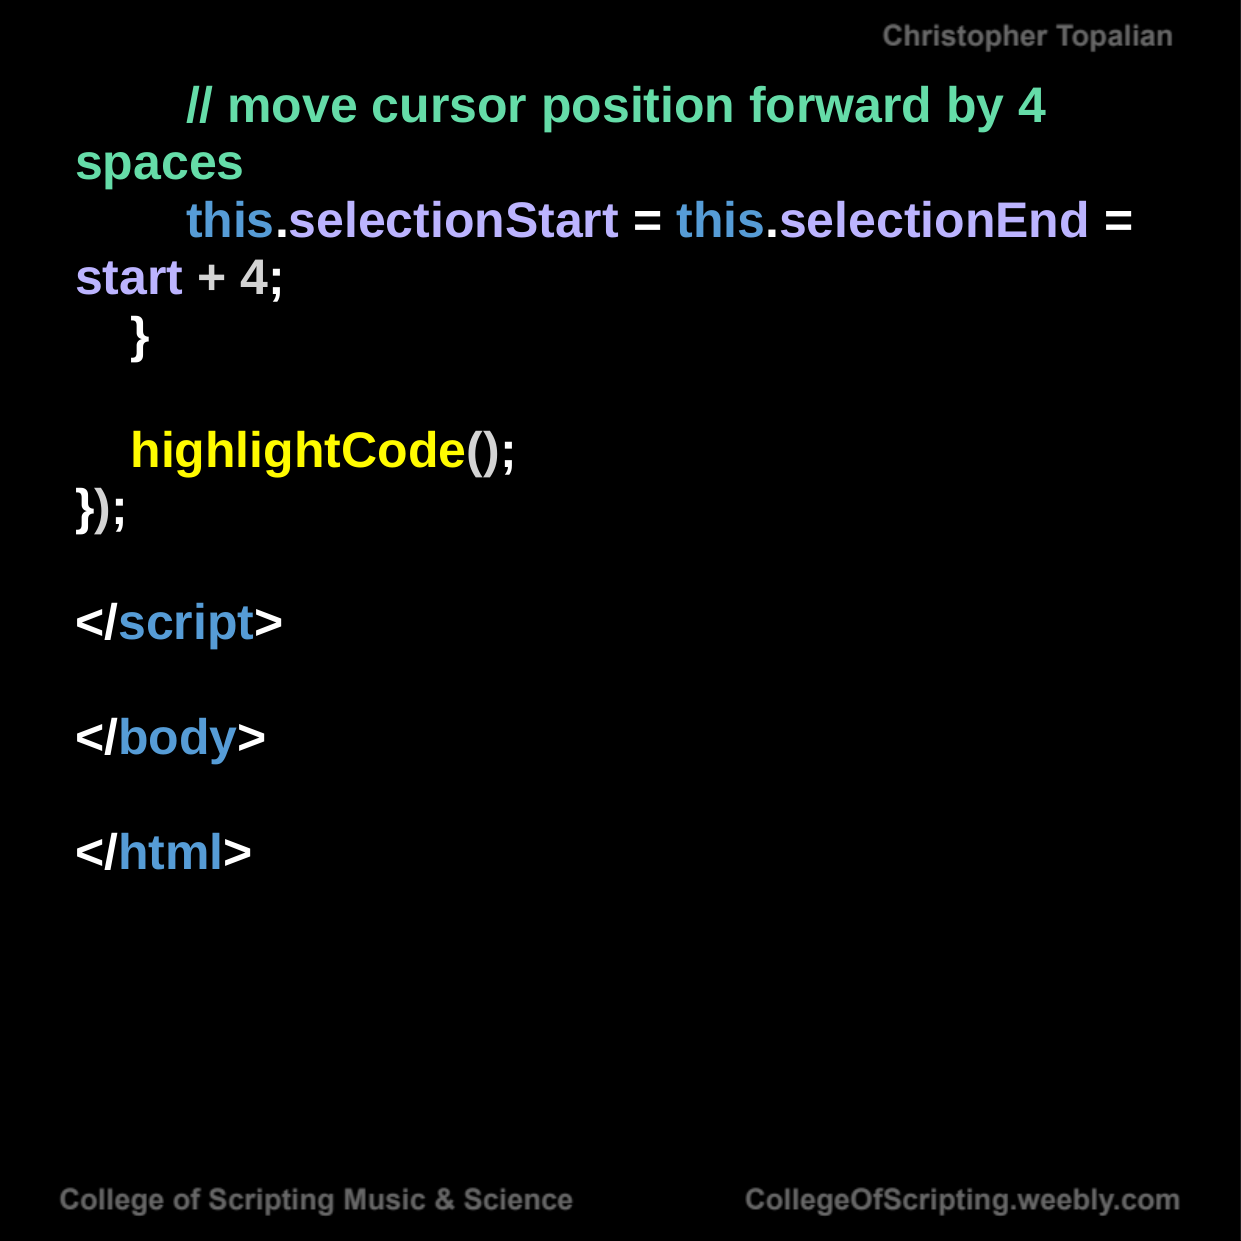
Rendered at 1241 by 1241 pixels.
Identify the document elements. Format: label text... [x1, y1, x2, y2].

text highlightCode(); [75, 420, 1166, 477]
text </script> [75, 592, 1166, 650]
text </html> [75, 822, 1166, 880]
text }); [75, 477, 1166, 535]
text this.selectionStart = this.selectionEnd = start + 4; [75, 190, 1166, 305]
text </body> [75, 707, 1166, 765]
text } [75, 305, 1166, 362]
text // move cursor position forward by 4 spaces [75, 75, 1166, 190]
